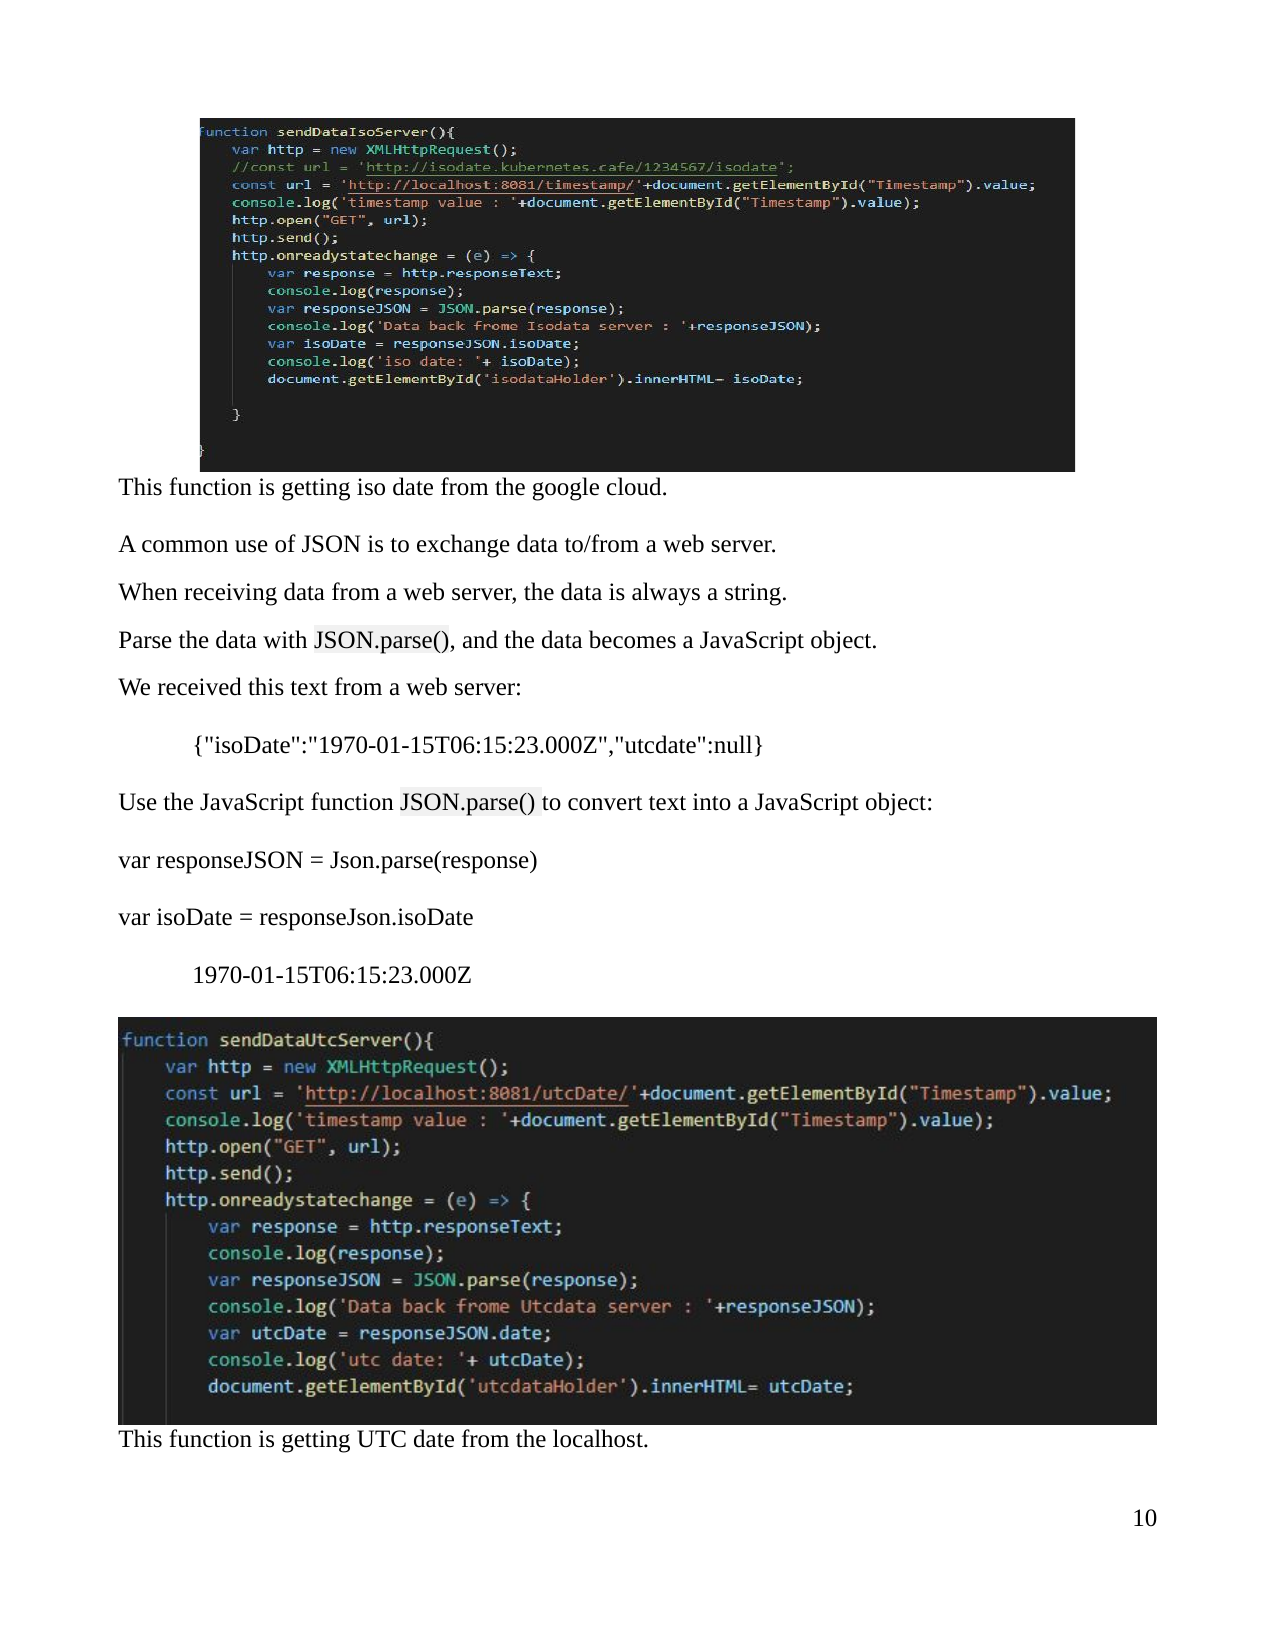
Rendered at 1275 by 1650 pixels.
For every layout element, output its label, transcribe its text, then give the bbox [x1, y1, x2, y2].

text This function is getting iso date from the google cloud. [118, 118, 1157, 501]
text When receiving data from a web server, the data is always a string. [118, 577, 1157, 606]
text var isoDate = responseJson.isoDate [118, 902, 1157, 931]
text {"isoDate":"1970-01-15T06:15:23.000Z","utcdate":null} [118, 730, 1157, 758]
text var responseJSON = Json.parse(response) [118, 845, 1157, 873]
text This function is getting UTC date from the localhost. [118, 1425, 1157, 1453]
text We received this text from a web server: [118, 672, 1157, 701]
text 1970-01-15T06:15:23.000Z [118, 960, 1157, 988]
text Use the JavaScript function JSON.parse() to convert text into a JavaScript object: [118, 787, 1157, 816]
text Parse the data with JSON.parse(), and the data becomes a JavaScript object. [118, 625, 1157, 653]
picture [199, 118, 1076, 472]
picture [118, 1017, 1157, 1425]
text A common use of JSON is to exchange data to/from a web server. [118, 529, 1157, 558]
